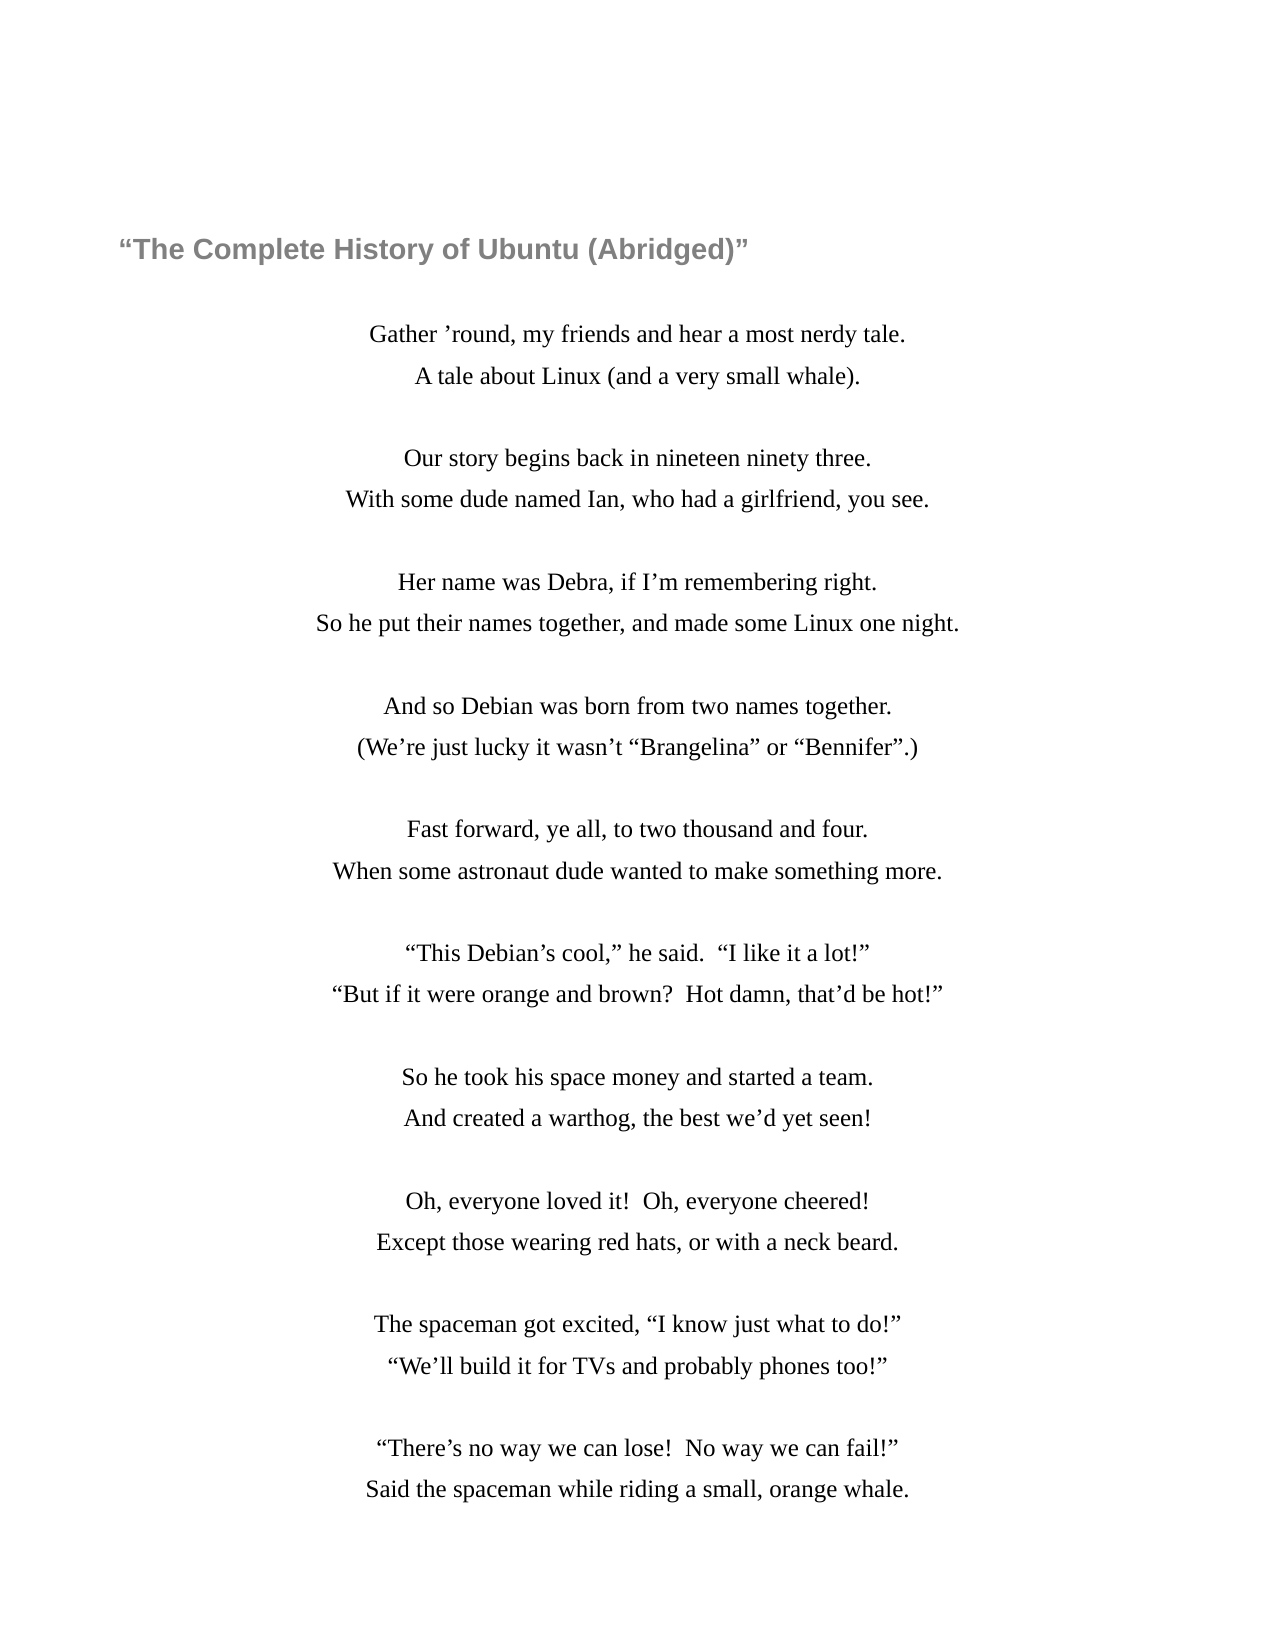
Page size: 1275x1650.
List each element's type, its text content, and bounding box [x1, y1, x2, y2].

text (We’re just lucky it wasn’t “Brangelina” or “Bennifer”.) [118, 732, 1157, 761]
text A tale about Linux (and a very small whale). [118, 361, 1157, 389]
text Except those wearing red hats, or with a neck beard. [118, 1227, 1157, 1256]
text And so Debian was born from two names together. [118, 691, 1157, 719]
text And created a warthog, the best we’d yet seen! [118, 1103, 1157, 1132]
text Our story begins back in nineteen ninety three. [118, 443, 1157, 472]
subtitle “The Complete History of Ubuntu (Abridged)” [118, 232, 1157, 266]
text When some astronaut dude wanted to make something more. [118, 856, 1157, 884]
text “This Debian’s cool,” he said. “I like it a lot!” [118, 938, 1157, 967]
text Her name was Debra, if I’m remembering right. [118, 567, 1157, 596]
text Oh, everyone loved it! Oh, everyone cheered! [118, 1186, 1157, 1214]
text Fast forward, ye all, to two thousand and four. [118, 814, 1157, 843]
text So he took his space money and started a team. [118, 1062, 1157, 1091]
text With some dude named Ian, who had a girlfriend, you see. [118, 484, 1157, 513]
text The spaceman got excited, “I know just what to do!” [118, 1309, 1157, 1338]
text “But if it were orange and brown? Hot damn, that’d be hot!” [118, 979, 1157, 1008]
text “There’s no way we can lose! No way we can fail!” [118, 1433, 1157, 1462]
text “We’ll build it for TVs and probably phones too!” [118, 1351, 1157, 1379]
text Said the spaceman while riding a small, orange whale. [118, 1474, 1157, 1503]
text So he put their names together, and made some Linux one night. [118, 608, 1157, 637]
text Gather ’round, my friends and hear a most nerdy tale. [118, 319, 1157, 348]
